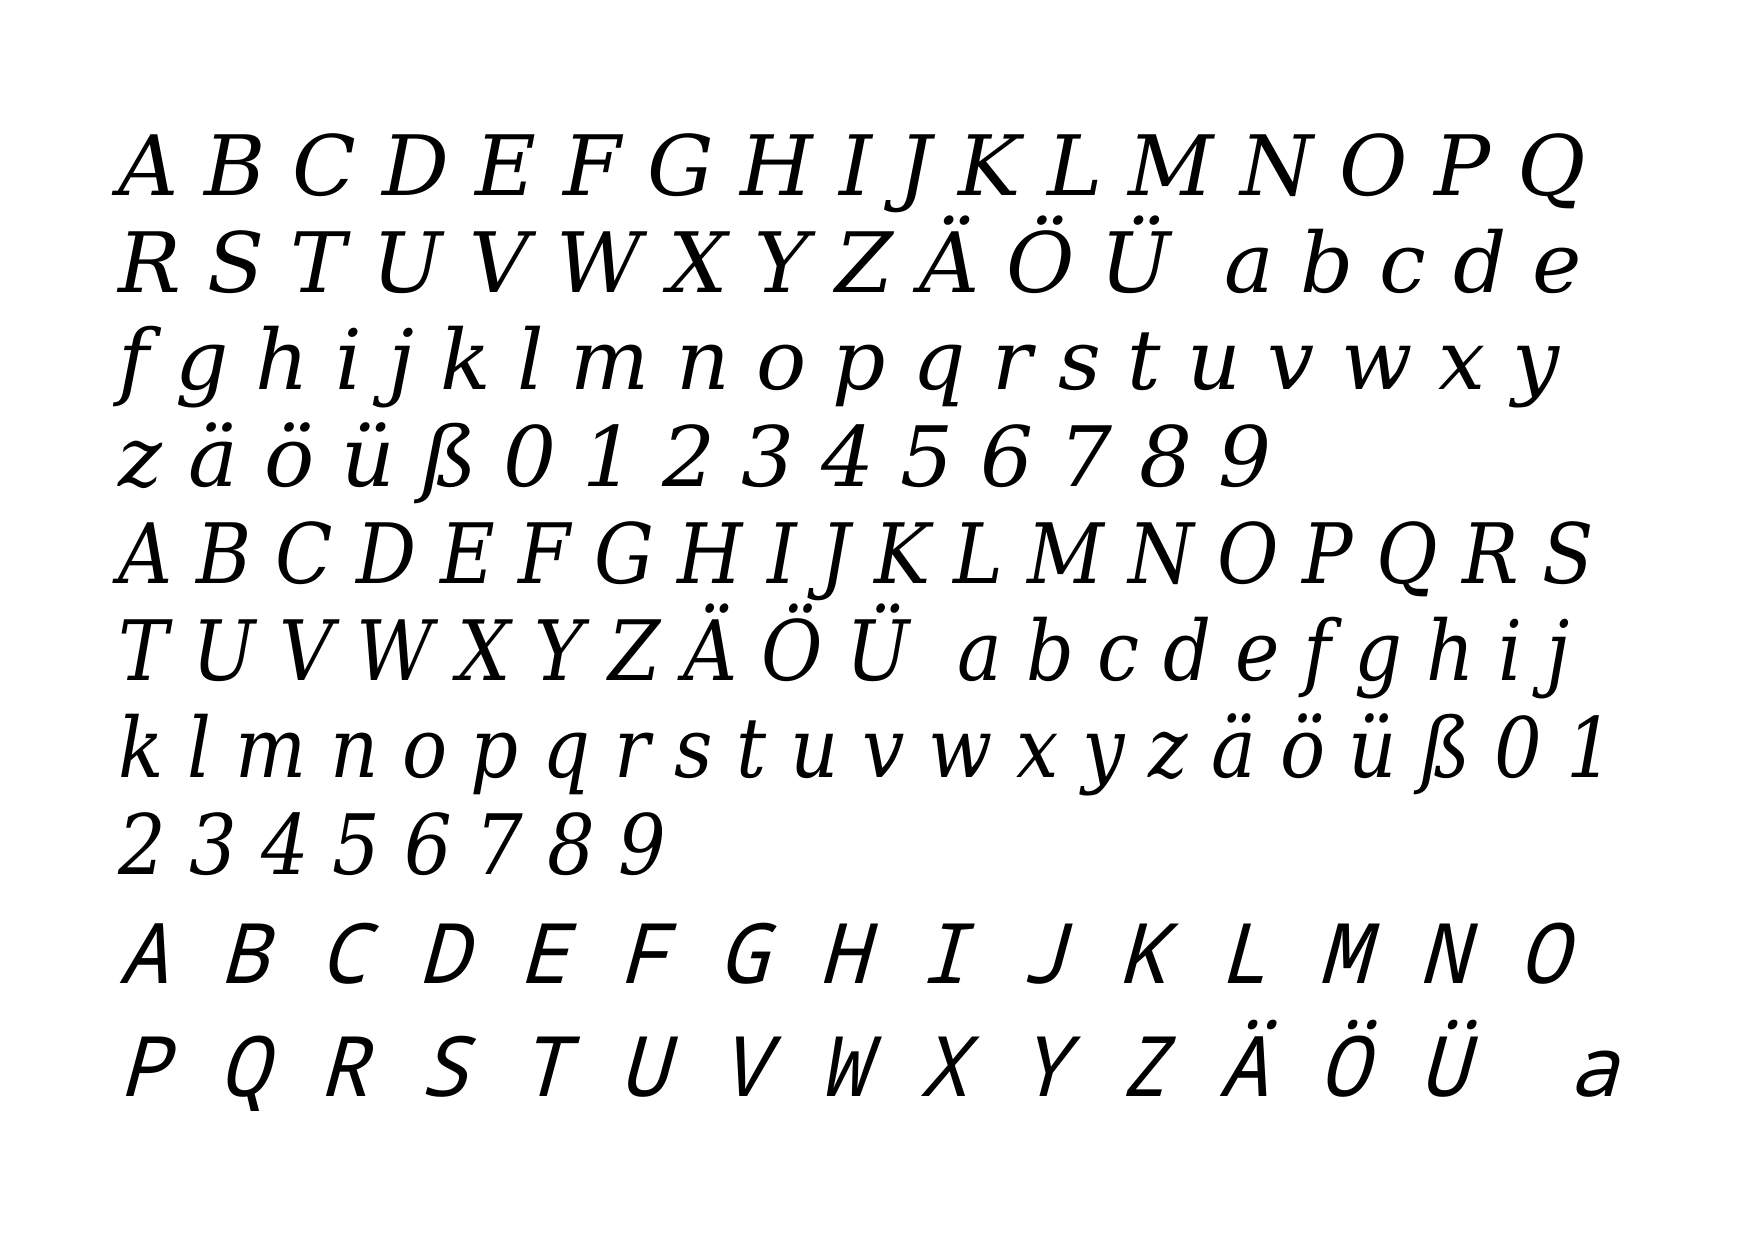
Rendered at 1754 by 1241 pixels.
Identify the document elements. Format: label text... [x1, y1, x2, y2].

text A B C D E F G H I J K L M N O P Q R S T U V W X Y Z Ä Ö Ü a b c d e f g h i j k l m n o p q r s t u v w x y z ä ö ü ß 0 1 2 3 4 5 6 7 8 9 [118, 118, 1635, 506]
text A B C D E F G H I J K L M N O P Q R S T U V W X Y Z Ä Ö Ü a [118, 894, 1635, 1121]
text A B C D E F G H I J K L M N O P Q R S T U V W X Y Z Ä Ö Ü a b c d e f g h i j k l m n o p q r s t u v w x y z ä ö ü ß 0 1 2 3 4 5 6 7 8 9 [118, 506, 1635, 894]
